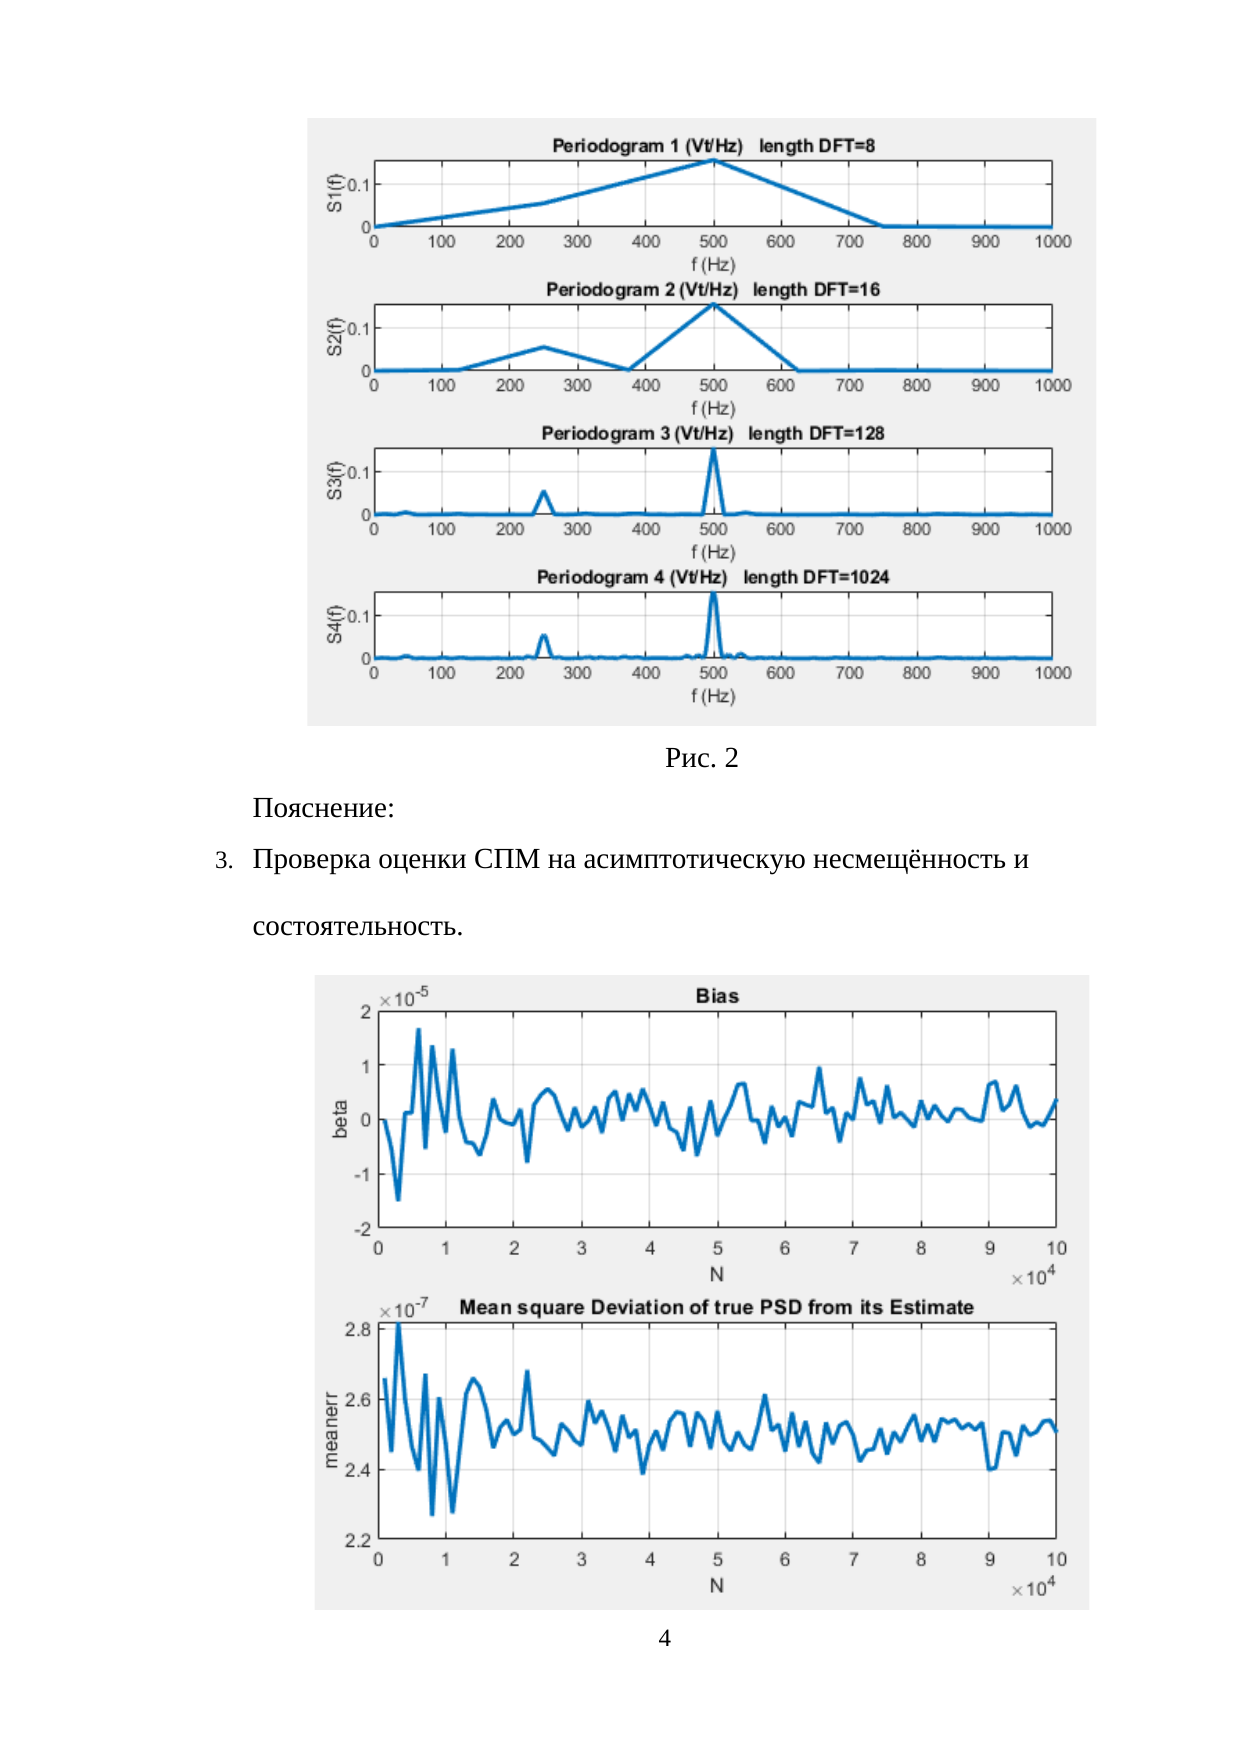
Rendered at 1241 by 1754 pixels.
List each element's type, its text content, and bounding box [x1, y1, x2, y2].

list Проверка оценки СПМ на асимптотическую несмещённость и состоятельность. [215, 841, 1152, 942]
text Пояснение: [252, 791, 1152, 824]
text Рис. 2 [252, 740, 1152, 774]
